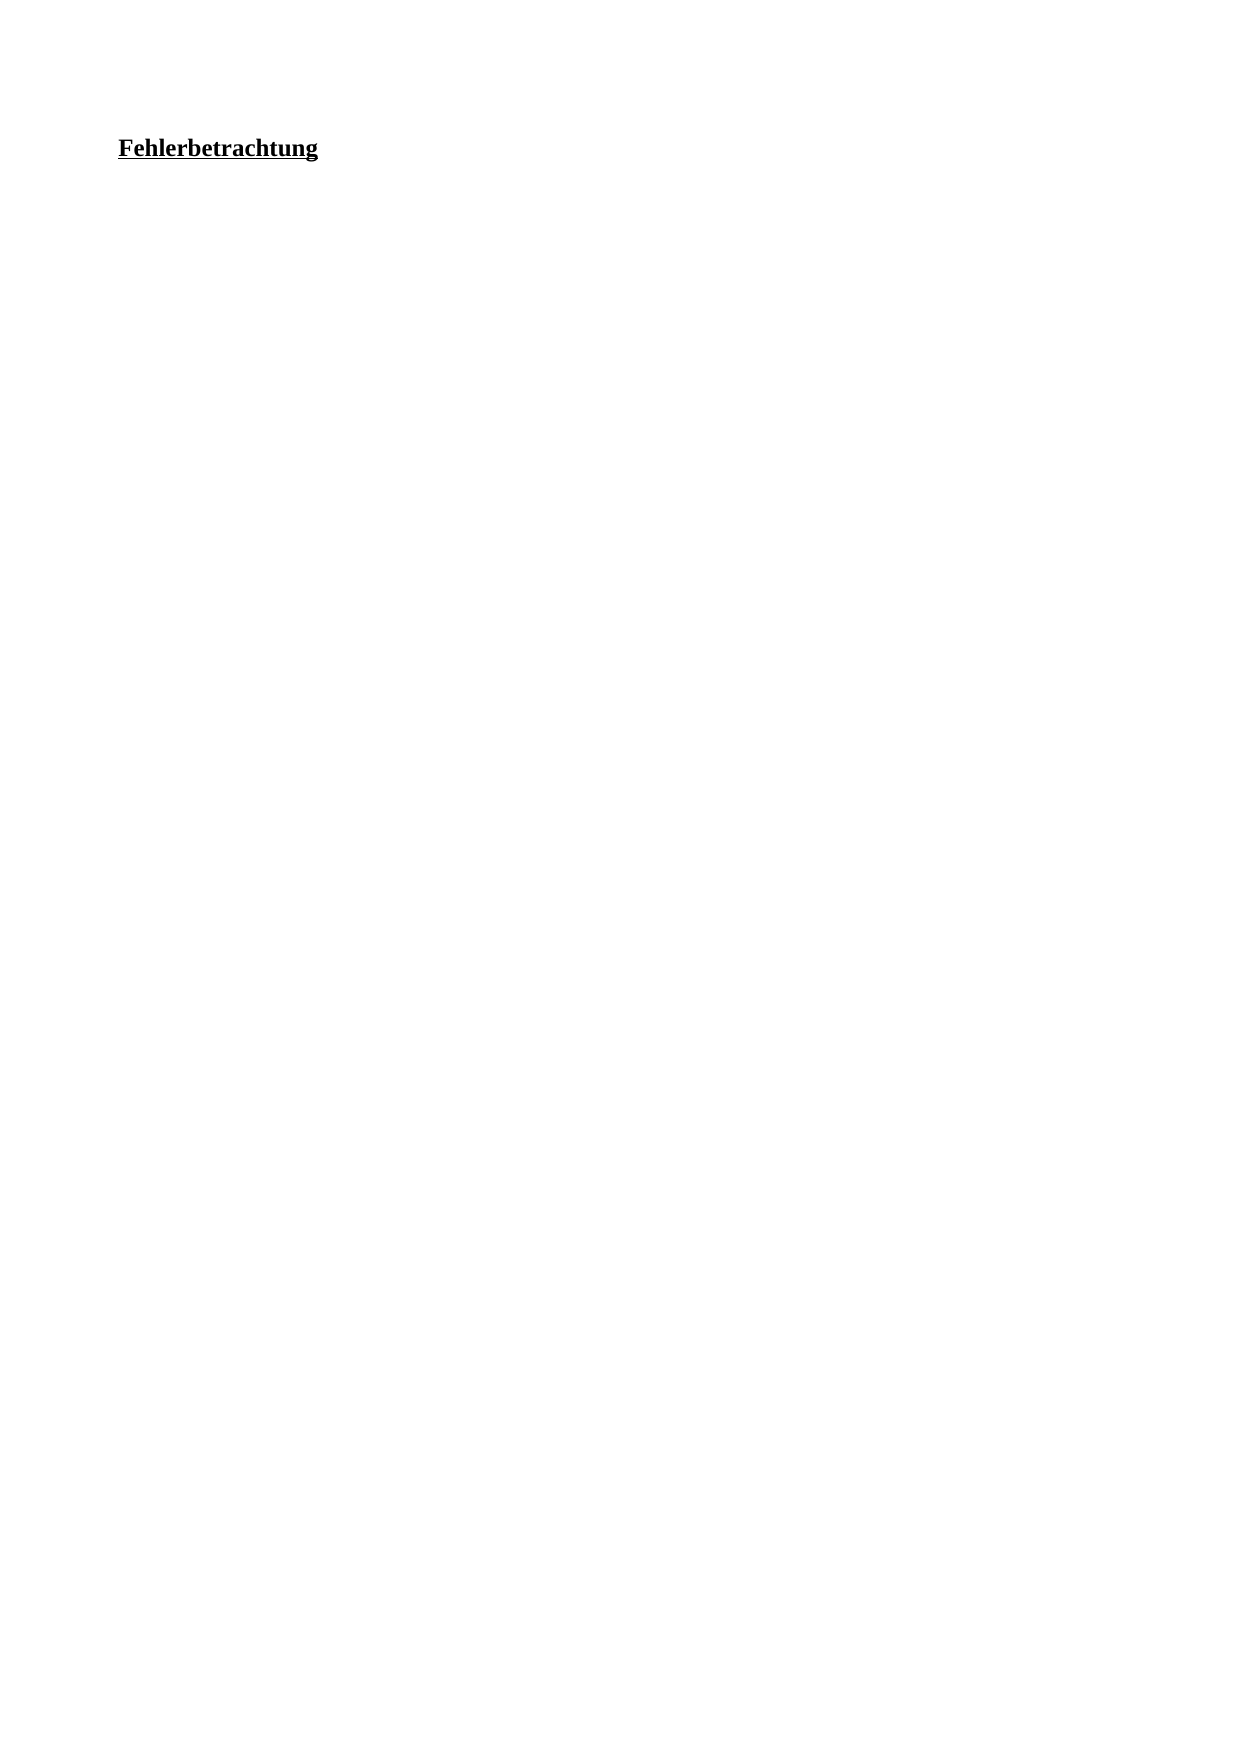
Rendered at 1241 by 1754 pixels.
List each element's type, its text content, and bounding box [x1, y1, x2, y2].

subtitle Fehlerbetrachtung [118, 133, 1122, 161]
